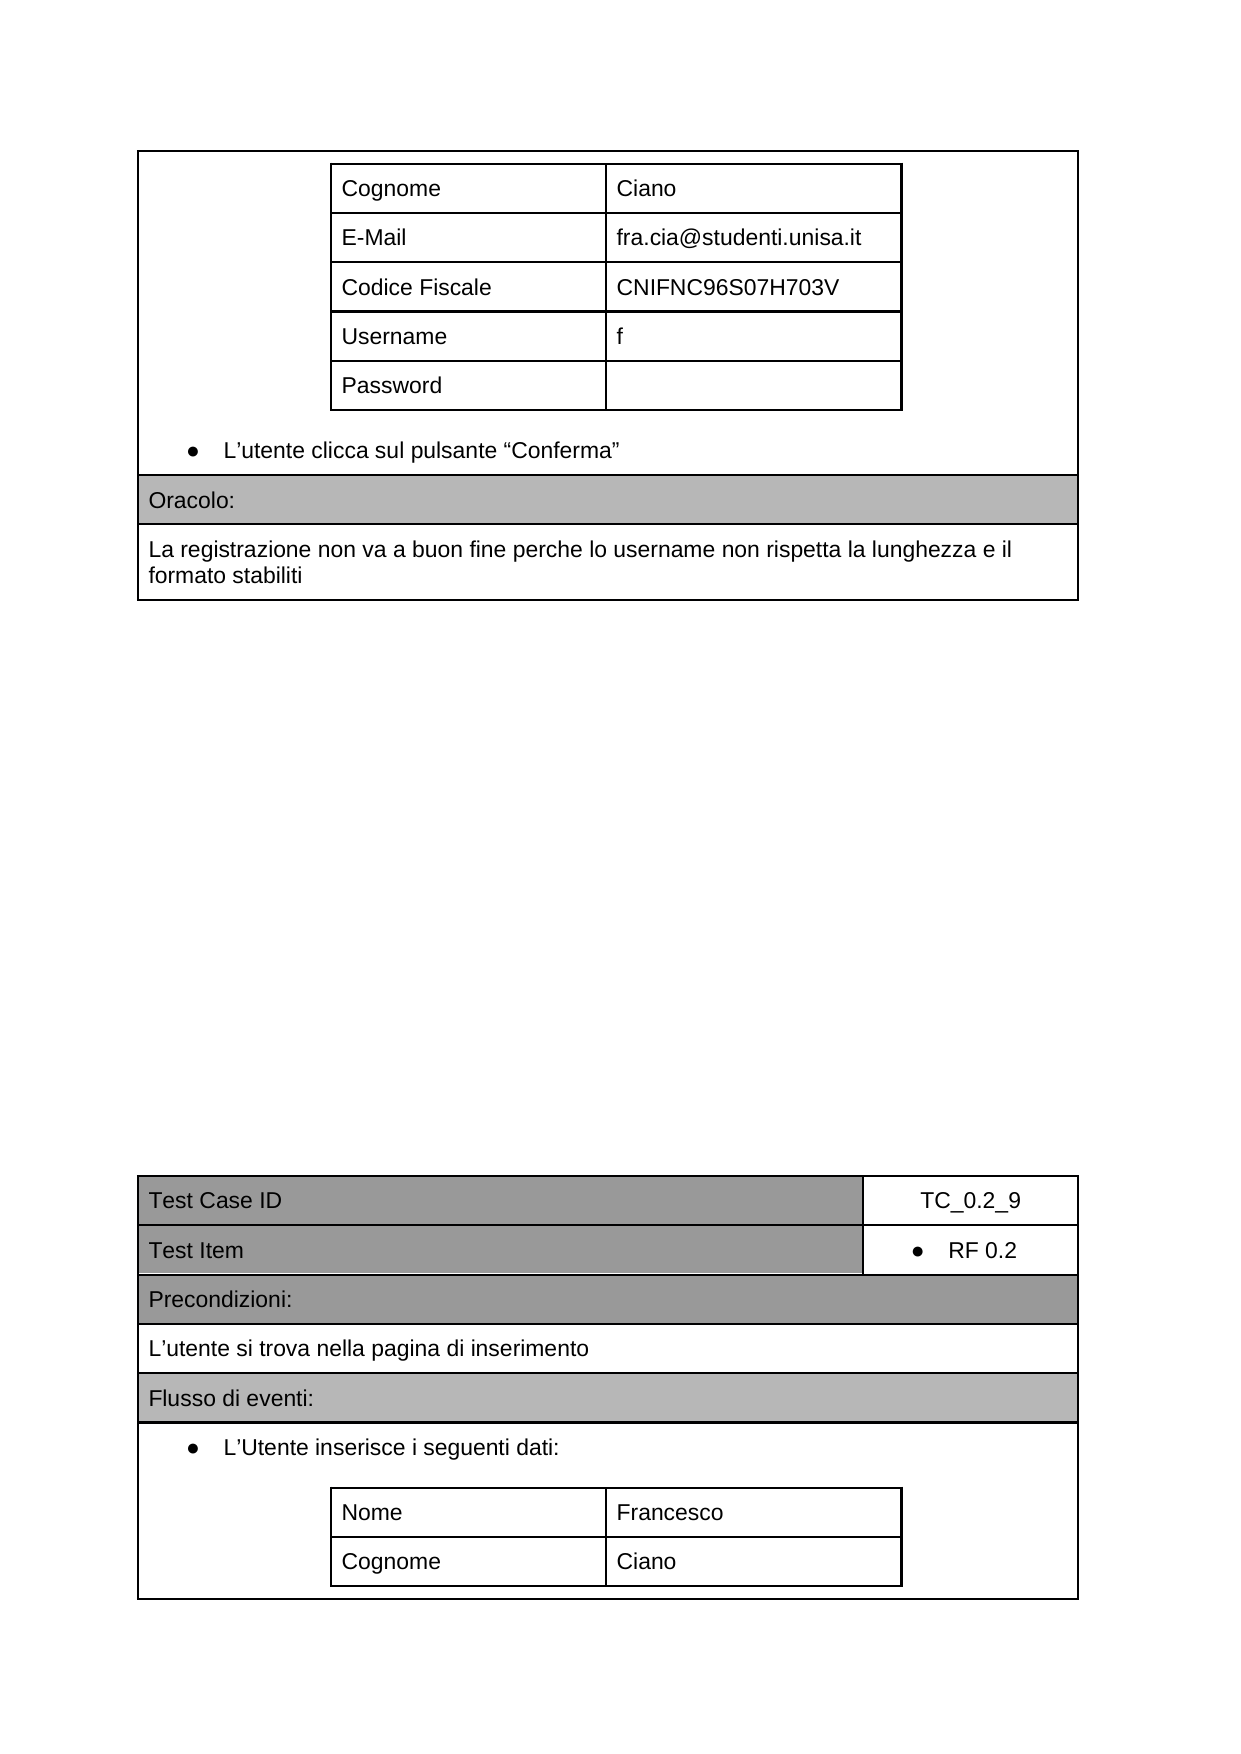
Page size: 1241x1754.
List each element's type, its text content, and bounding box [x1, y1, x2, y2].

table_header Francesco [607, 1489, 900, 1536]
table_cell RF 0.2 [864, 1226, 1077, 1273]
table_cell E-Mail [332, 214, 605, 261]
table_cell Precondizioni: [139, 1276, 1077, 1323]
table_cell CNIFNC96S07H703V [607, 263, 900, 310]
table_cell L’Utente inserisce i seguenti dati: L’utente clicca sul pulsante “Conferma” [139, 1424, 1077, 1598]
table_cell Cognome [332, 165, 605, 212]
table_cell Oracolo: [139, 476, 1077, 523]
table_cell Ciano [607, 1538, 900, 1585]
table_cell Cognome [332, 1538, 605, 1585]
table_cell f [607, 313, 900, 359]
table_cell [607, 362, 900, 409]
table_cell Username [332, 313, 605, 359]
table_cell Password [332, 362, 605, 409]
table_cell Test Item [139, 1226, 862, 1273]
table_cell La registrazione non va a buon fine perche lo username non rispetta la lunghezza e il formato stabiliti [139, 525, 1077, 599]
table_header Nome [332, 1489, 605, 1536]
table_cell Codice Fiscale [332, 263, 605, 310]
table_cell L’Utente inserisce i seguenti dati: L’utente clicca sul pulsante “Conferma” [139, 152, 1077, 474]
table_cell Flusso di eventi: [139, 1374, 1077, 1421]
table_header TC_0.2_9 [864, 1177, 1077, 1224]
table_cell L’utente si trova nella pagina di inserimento [139, 1325, 1077, 1372]
table_cell fra.cia@studenti.unisa.it [607, 214, 900, 261]
table_header Test Case ID [139, 1177, 862, 1224]
table_cell Ciano [607, 165, 900, 212]
